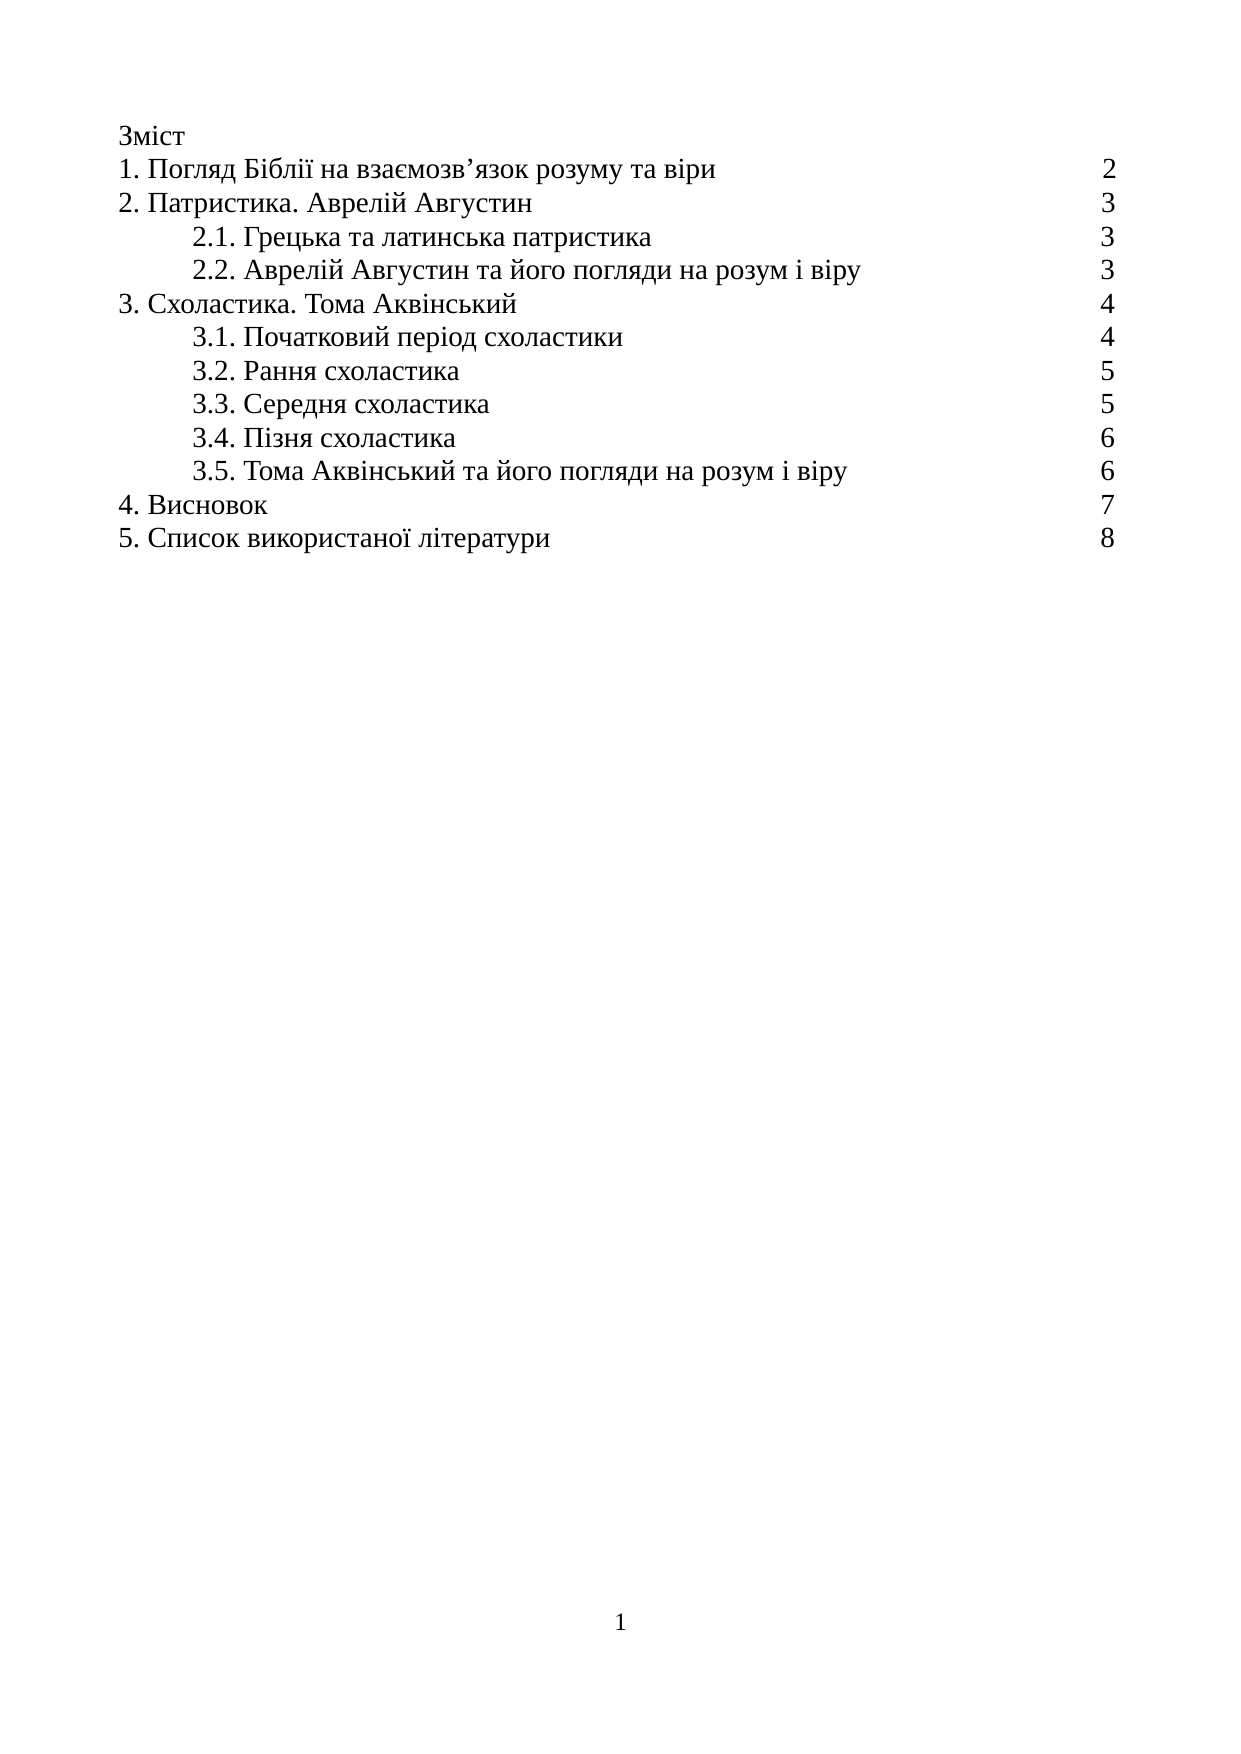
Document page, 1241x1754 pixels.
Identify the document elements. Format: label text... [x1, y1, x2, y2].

text 2. Патристика. Аврелій Августин 3 [118, 185, 1122, 219]
text 3.5. Тома Аквінський та його погляди на розум і віру 6 [118, 453, 1122, 487]
text Зміст [118, 118, 1122, 152]
text 3.2. Рання схоластика 5 [118, 353, 1122, 386]
text 3.3. Середня схоластика 5 [118, 386, 1122, 420]
text 3.4. Пізня схоластика 6 [118, 420, 1122, 453]
text 1. Погляд Біблії на взаємозв’язок розуму та віри 2 [118, 152, 1122, 185]
text 2.2. Аврелій Августин та його погляди на розум і віру 3 [118, 252, 1122, 286]
text 3. Схоластика. Тома Аквінський 4 [118, 286, 1122, 319]
text 4. Висновок 7 [118, 487, 1122, 521]
text 2.1. Грецька та латинська патристика 3 [118, 219, 1122, 252]
text 3.1. Початковий період схоластики 4 [118, 319, 1122, 353]
text 5. Список використаної літератури 8 [118, 521, 1122, 554]
